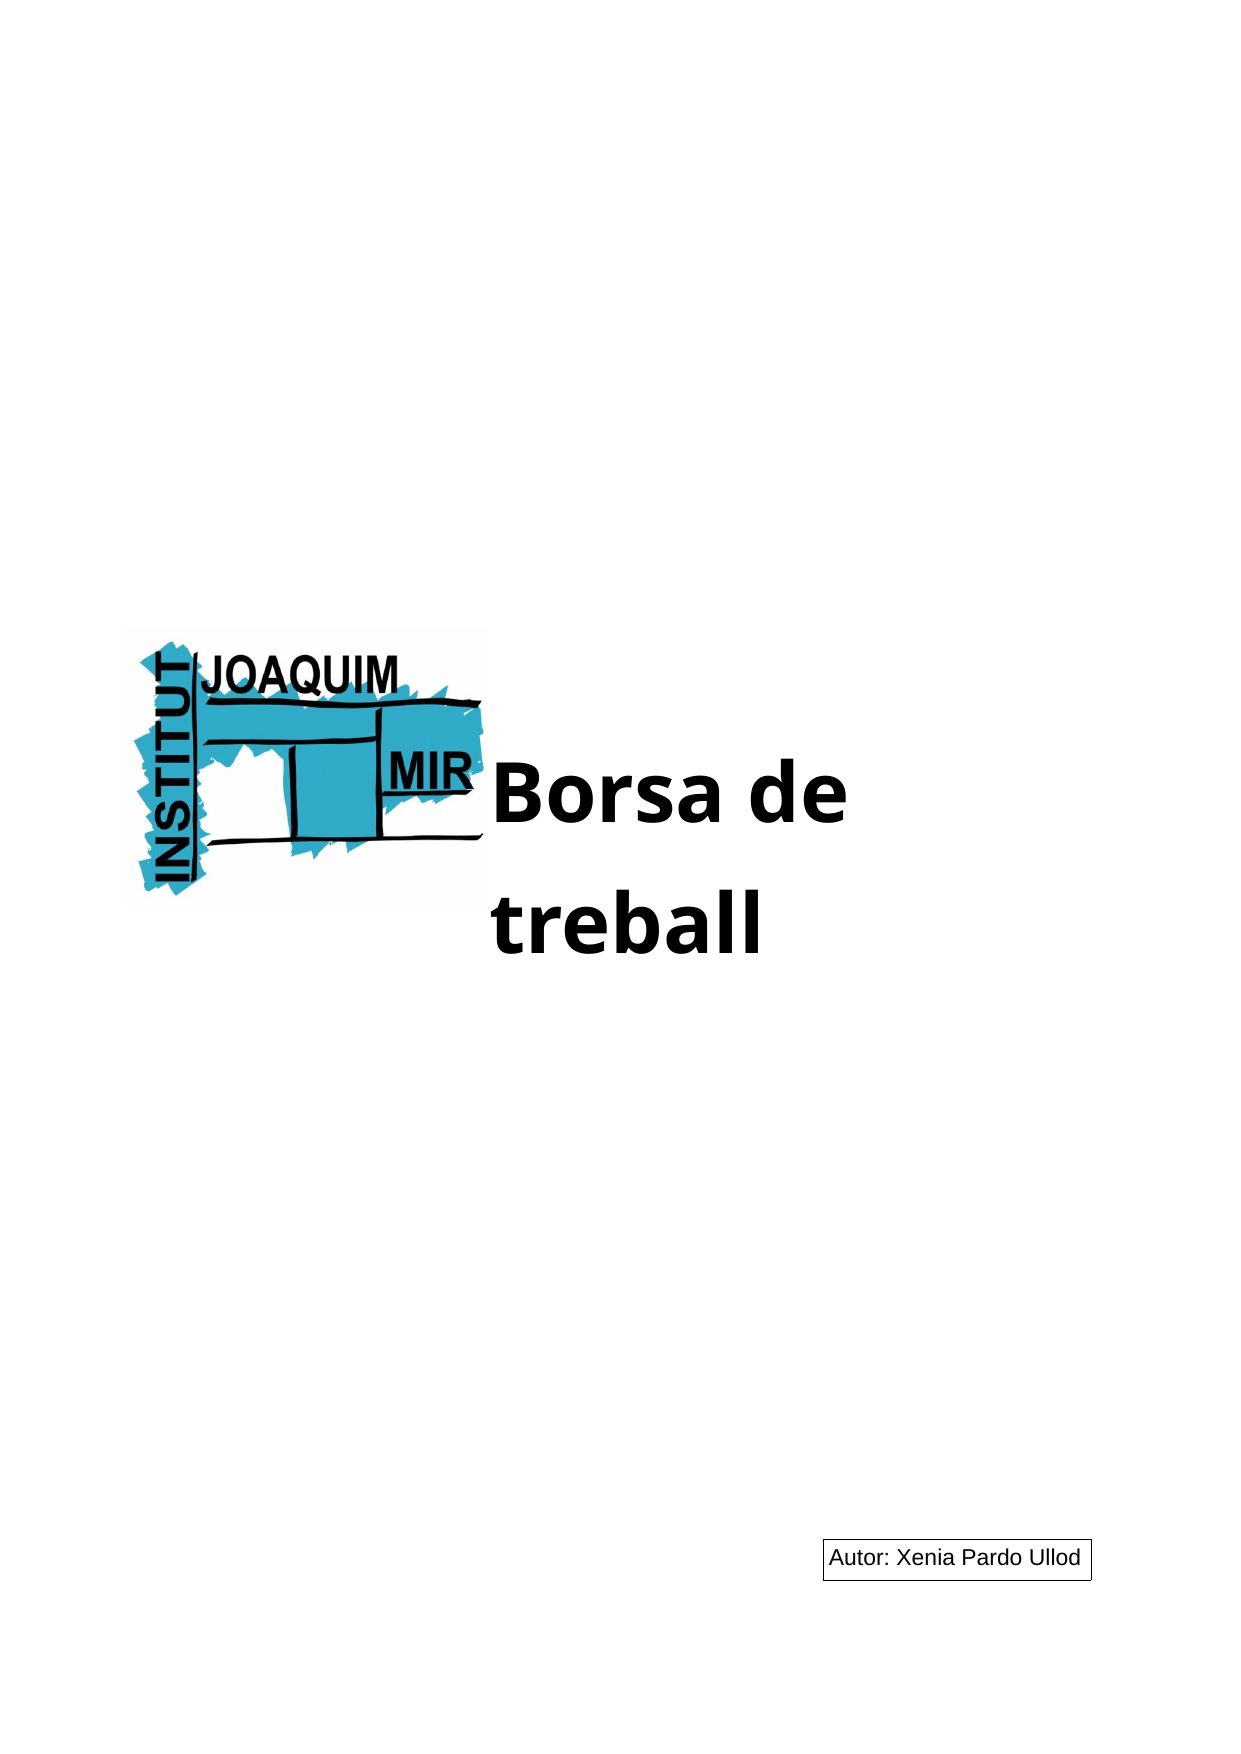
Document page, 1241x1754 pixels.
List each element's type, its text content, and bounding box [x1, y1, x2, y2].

picture [125, 626, 489, 908]
text Borsa de treball [150, 734, 1090, 978]
table_header Autor: Xenia Pardo Ullod [824, 1540, 1091, 1580]
